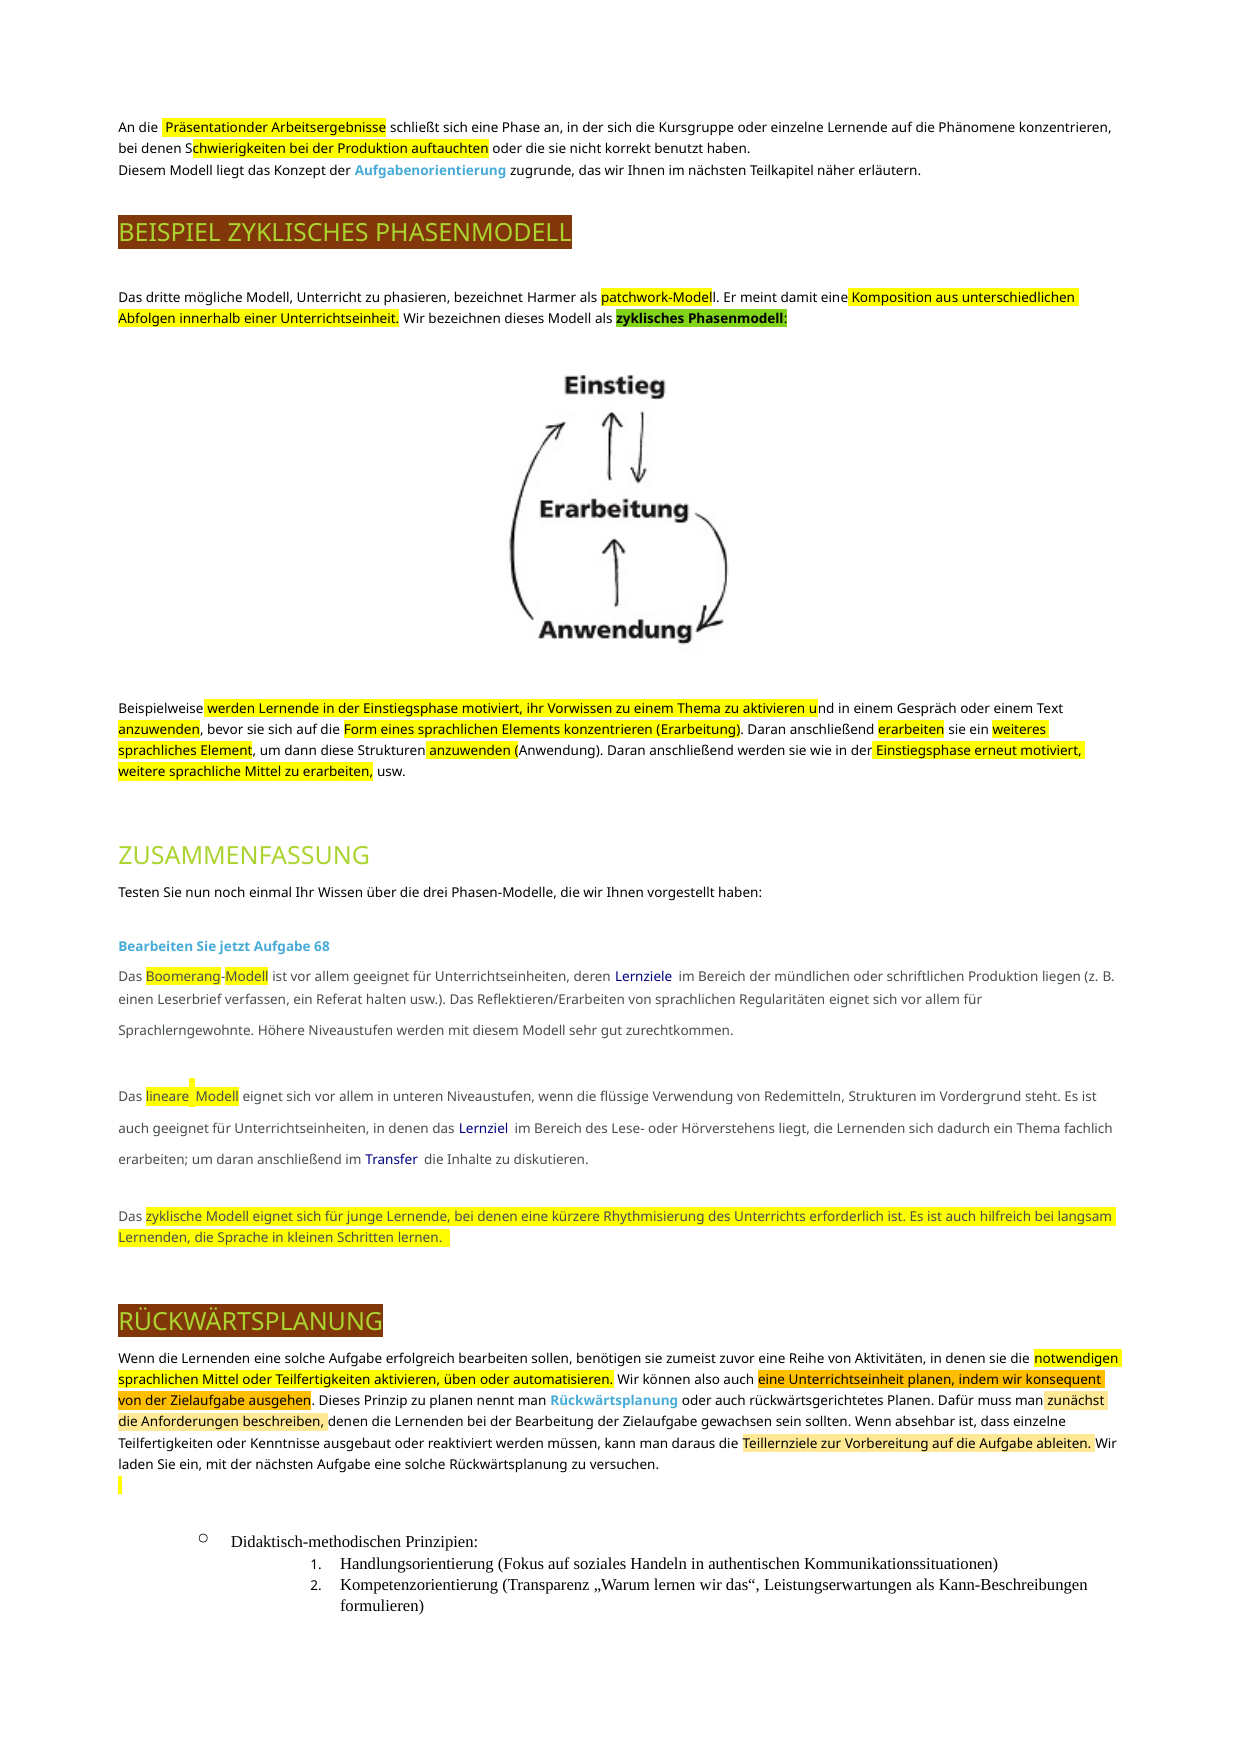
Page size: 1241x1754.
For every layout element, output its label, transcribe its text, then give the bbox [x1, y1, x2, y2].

text Bearbeiten Sie jetzt Aufgabe 68 [118, 937, 1122, 955]
list Didaktisch-methodischen Prinzipien: [193, 1530, 1122, 1553]
subtitle ZUSAMMENFASSUNG [118, 837, 1122, 871]
text Das dritte mögliche Modell, Unterricht zu phasieren, bezeichnet Harmer als patchwork-Modell. Er meint damit eine Komposition aus unterschiedlichen Abfolgen innerhalb einer Unterrichtseinheit. Wir bezeichnen dieses Modell als zyklisches Phasenmodell: [118, 288, 1122, 327]
text Diesem Modell liegt das Konzept der Aufgabenorientierung zugrunde, das wir Ihnen im nächsten Teilkapitel näher erläutern. [118, 160, 1122, 179]
list Kompetenzorientierung (Transparenz „Warum lernen wir das“, Leistungserwartungen als Kann-Beschreibungen formulieren) [310, 1573, 1122, 1615]
subtitle BEISPIEL ZYKLISCHES PHASENMODELL [118, 214, 1122, 249]
text Beispielweise werden Lernende in der Einstiegsphase motiviert, ihr Vorwissen zu einem Thema zu aktivieren und in einem Gespräch oder einem Text anzuwenden, bevor sie sich auf die Form eines sprachlichen Elements konzentrieren (Erarbeitung). Daran anschließend erarbeiten sie ein weiteres sprachliches Element, um dann diese Strukturen anzuwenden (Anwendung). Daran anschließend werden sie wie in der Einstiegsphase erneut motiviert, weitere sprachliche Mittel zu erarbeiten, usw. [118, 699, 1122, 781]
text Das Boomerang-Modell ist vor allem geeignet für Unterrichtseinheiten, deren Lernziele im Bereich der mündlichen oder schriftlichen Produktion liegen (z. B. einen Leserbrief verfassen, ein Referat halten usw.). Das Reflektieren/Erarbeiten von sprachlichen Regularitäten eignet sich vor allem für Sprachlerngewohnte. Höhere Niveaustufen werden mit diesem Modell sehr gut zurechtkommen. [118, 958, 1122, 1041]
text Wenn die Lernenden eine solche Aufgabe erfolgreich bearbeiten sollen, benötigen sie zumeist zuvor eine Reihe von Aktivitäten, in denen sie die notwendigen sprachlichen Mittel oder Teilfertigkeiten aktivieren, üben oder automatisieren. Wir können also auch eine Unterrichtseinheit planen, indem wir konsequent von der Zielaufgabe ausgehen. Dieses Prinzip zu planen nennt man Rückwärtsplanung oder auch rückwärtsgerichtetes Planen. Dafür muss man zunächst die Anforderungen beschreiben, denen die Lernenden bei der Bearbeitung der Zielaufgabe gewachsen sein sollten. Wenn absehbar ist, dass einzelne Teilfertigkeiten oder Kenntnisse ausgebaut oder reaktiviert werden müssen, kann man daraus die Teillernziele zur Vorbereitung auf die Aufgabe ableiten. Wir laden Sie ein, mit der nächsten Aufgabe eine solche Rückwärtsplanung zu versuchen. [118, 1349, 1122, 1473]
subtitle RÜCKWÄRTSPLANUNG [118, 1303, 1122, 1337]
list Handlungsorientierung (Fokus auf soziales Handeln in authentischen Kommunikationssituationen) [310, 1553, 1122, 1573]
text Testen Sie nun noch einmal Ihr Wissen über die drei Phasen-Modelle, die wir Ihnen vorgestellt haben: [118, 883, 1122, 901]
text Das zyklische Modell eignet sich für junge Lernende, bei denen eine kürzere Rhythmisierung des Unterrichts erforderlich ist. Es ist auch hilfreich bei langsam Lernenden, die Sprache in kleinen Schritten lernen. [118, 1207, 1122, 1247]
text An die Präsentationder Arbeitsergebnisse schließt sich eine Phase an, in der sich die Kursgruppe oder einzelne Lernende auf die Phänomene konzentrieren, bei denen Schwierigkeiten bei der Produktion auftauchten oder die sie nicht korrekt benutzt haben. [118, 118, 1122, 158]
text Das lineare Modell eignet sich vor allem in unteren Niveaustufen, wenn die flüssige Verwendung von Redemitteln, Strukturen im Vordergrund steht. Es ist auch geeignet für Unterrichtseinheiten, in denen das Lernziel im Bereich des Lese- oder Hörverstehens liegt, die Lernenden sich dadurch ein Thema fachlich erarbeiten; um daran anschließend im Transfer die Inhalte zu diskutieren. [118, 1078, 1122, 1170]
picture [502, 363, 738, 662]
